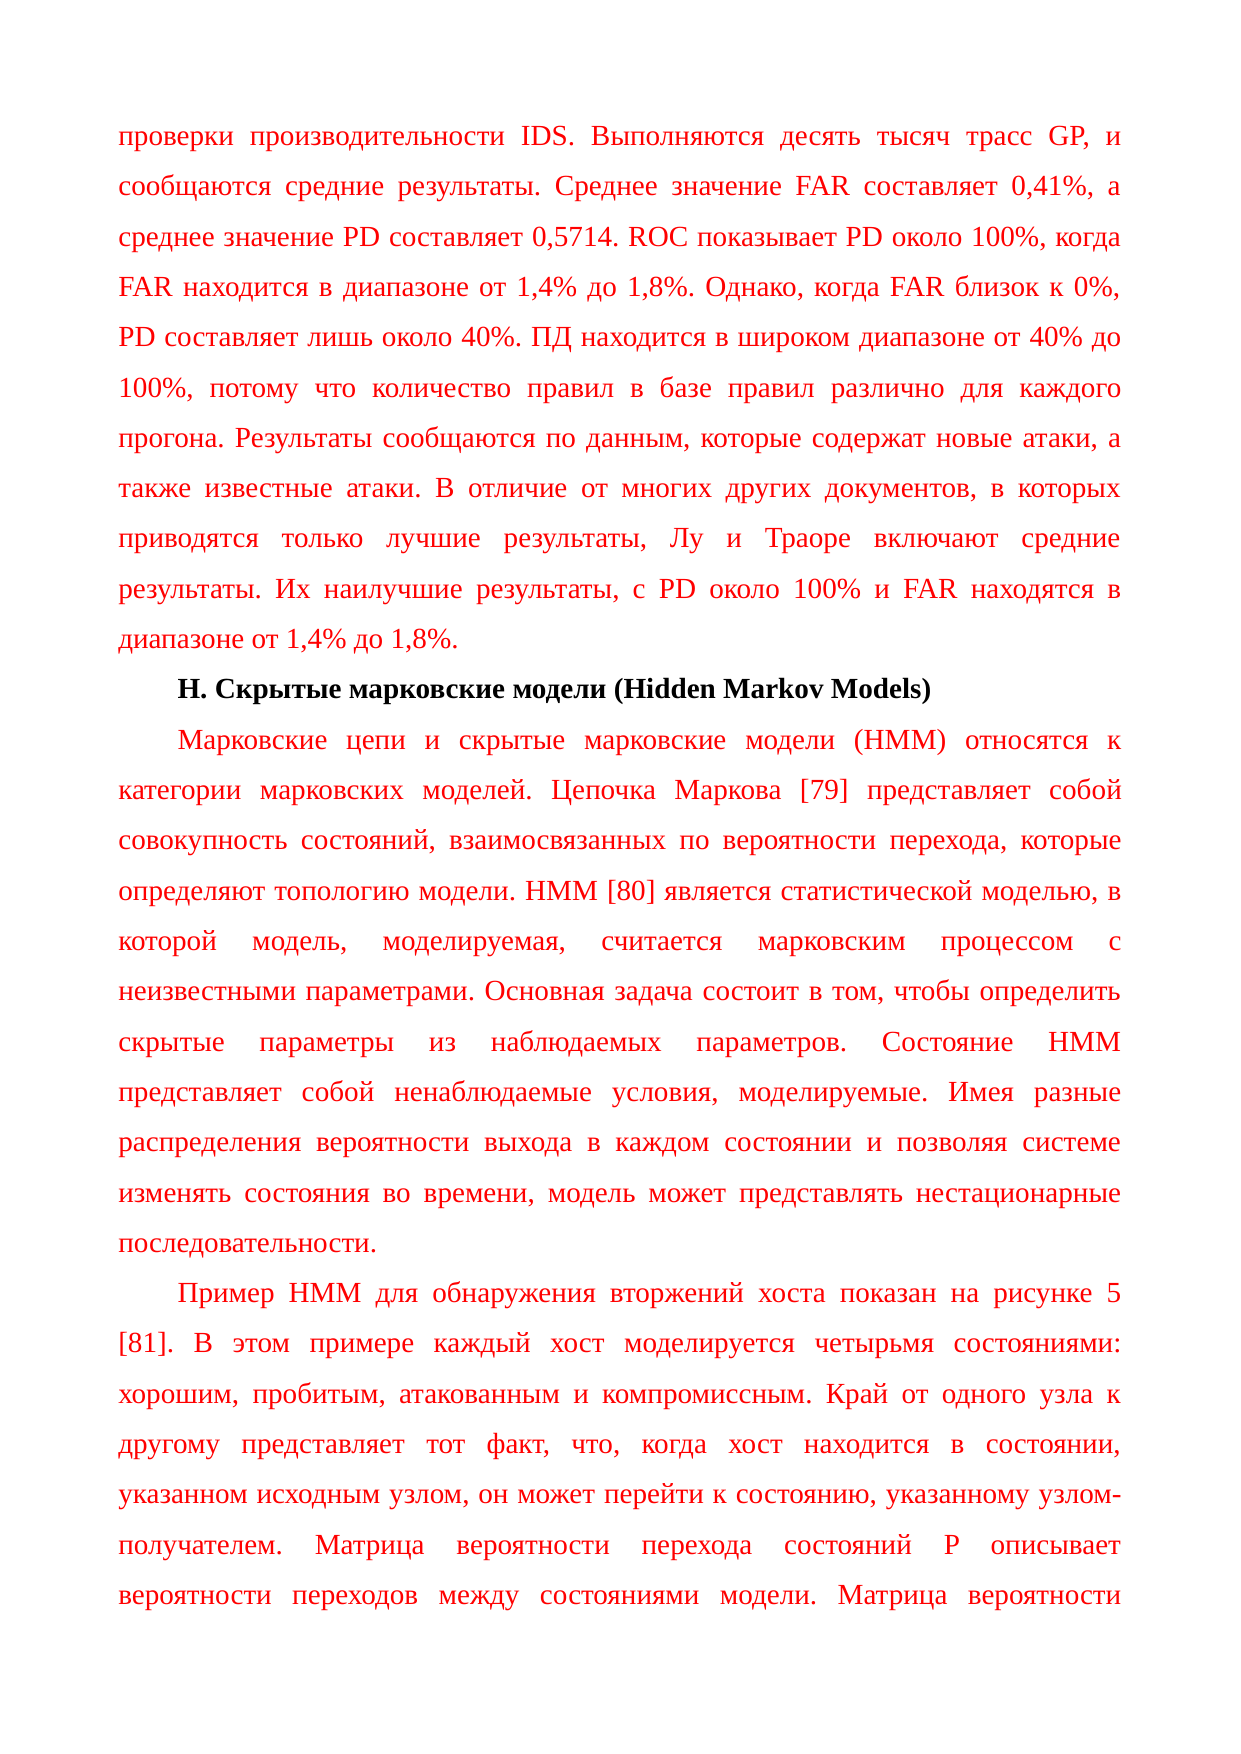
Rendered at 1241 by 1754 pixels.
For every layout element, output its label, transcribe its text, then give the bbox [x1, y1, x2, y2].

text H. Скрытые марковские модели (Hidden Markov Models) [118, 672, 1122, 705]
text Марковские цепи и скрытые марковские модели (HMM) относятся к категории марковских моделей. Цепочка Маркова [79] представляет собой совокупность состояний, взаимосвязанных по вероятности перехода, которые определяют топологию модели. HMM [80] является статистической моделью, в которой модель, моделируемая, считается марковским процессом с неизвестными параметрами. Основная задача состоит в том, чтобы определить скрытые параметры из наблюдаемых параметров. Состояние HMM представляет собой ненаблюдаемые условия, моделируемые. Имея разные распределения вероятности выхода в каждом состоянии и позволяя системе изменять состояния во времени, модель может представлять нестационарные последовательности. [118, 722, 1122, 1258]
text Пример HMM для обнаружения вторжений хоста показан на рисунке 5 [81]. В этом примере каждый хост моделируется четырьмя состояниями: хорошим, пробитым, атакованным и компромиссным. Край от одного узла к другому представляет тот факт, что, когда хост находится в состоянии, указанном исходным узлом, он может перейти к состоянию, указанному узлом-получателем. Матрица вероятности перехода состояний P описывает вероятности переходов между состояниями модели. Матрица вероятности [118, 1275, 1122, 1611]
text проверки производительности IDS. Выполняются десять тысяч трасс GP, и сообщаются средние результаты. Среднее значение FAR составляет 0,41%, а среднее значение PD составляет 0,5714. ROC показывает PD около 100%, когда FAR находится в диапазоне от 1,4% до 1,8%. Однако, когда FAR близок к 0%, PD составляет лишь около 40%. ПД находится в широком диапазоне от 40% до 100%, потому что количество правил в базе правил различно для каждого прогона. Результаты сообщаются по данным, которые содержат новые атаки, а также известные атаки. В отличие от многих других документов, в которых приводятся только лучшие результаты, Лу и Траоре включают средние результаты. Их наилучшие результаты, с PD около 100% и FAR находятся в диапазоне от 1,4% до 1,8%. [118, 118, 1122, 655]
